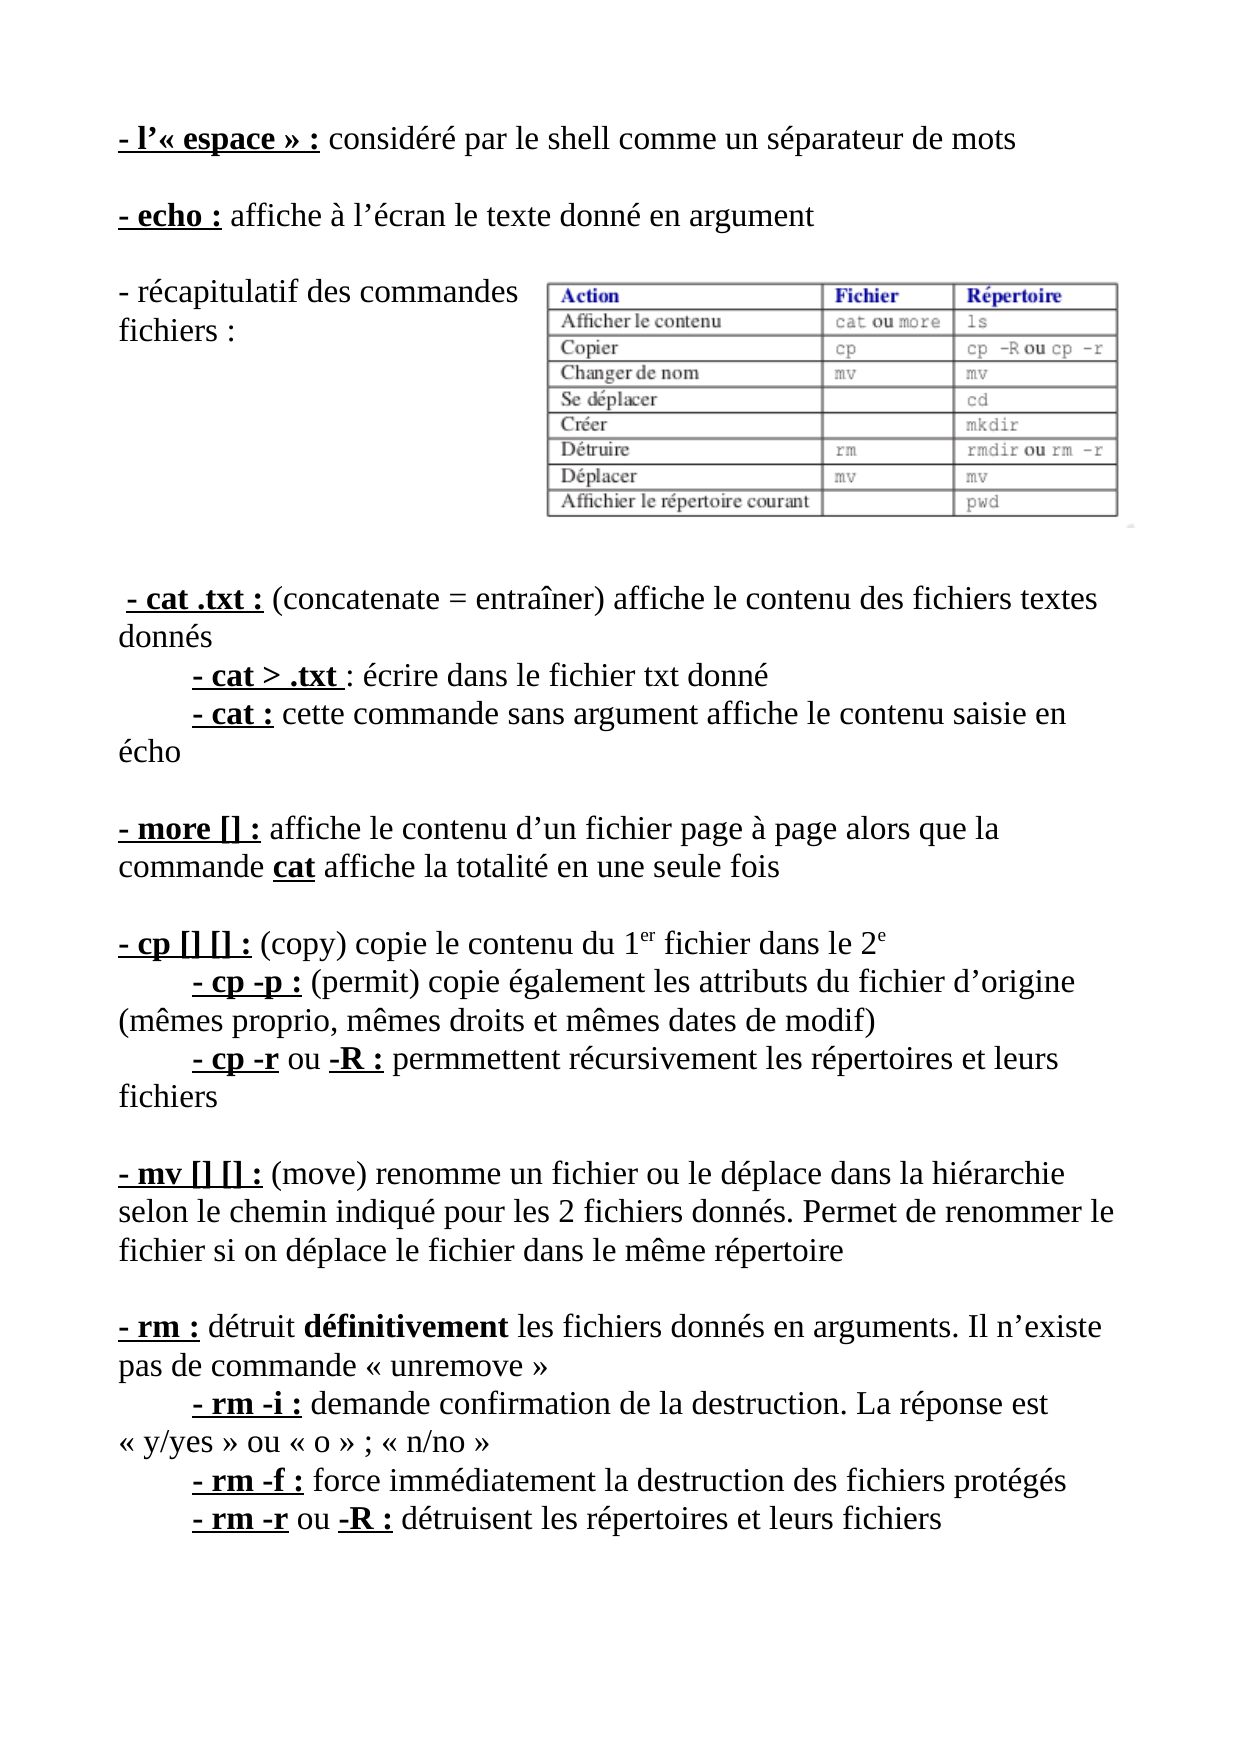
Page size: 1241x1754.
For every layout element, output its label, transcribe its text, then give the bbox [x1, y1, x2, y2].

text - echo : affiche à l’écran le texte donné en argument [118, 195, 1122, 233]
text - cp -r ou -R : permmettent récursivement les répertoires et leurs fichiers [118, 1038, 1122, 1115]
text - cat .txt : (concatenate = entraîner) affiche le contenu des fichiers textes donnés [118, 578, 1122, 655]
text - rm -f : force immédiatement la destruction des fichiers protégés [118, 1460, 1122, 1498]
text - l’« espace » : considéré par le shell comme un séparateur de mots [118, 118, 1122, 156]
text - cp -p : (permit) copie également les attributs du fichier d’origine (mêmes proprio, mêmes droits et mêmes dates de modif) [118, 961, 1122, 1038]
text - récapitulatif des commandes fichiers : [118, 271, 1122, 348]
text - rm -i : demande confirmation de la destruction. La réponse est « y/yes » ou « o » ; « n/no » [118, 1383, 1122, 1460]
text - cat > .txt : écrire dans le fichier txt donné [118, 655, 1122, 693]
text - rm : détruit définitivement les fichiers donnés en arguments. Il n’existe pas de commande « unremove » [118, 1306, 1122, 1383]
text - more [] : affiche le contenu d’un fichier page à page alors que la commande cat affiche la totalité en une seule fois [118, 808, 1122, 885]
text - cp [] [] : (copy) copie le contenu du 1er fichier dans le 2e [118, 923, 1122, 961]
text - rm -r ou -R : détruisent les répertoires et leurs fichiers [118, 1498, 1122, 1536]
picture [533, 276, 1139, 528]
text - cat : cette commande sans argument affiche le contenu saisie en écho [118, 693, 1122, 770]
text - mv [] [] : (move) renomme un fichier ou le déplace dans la hiérarchie selon le chemin indiqué pour les 2 fichiers donnés. Permet de renommer le fichier si on déplace le fichier dans le même répertoire [118, 1153, 1122, 1268]
